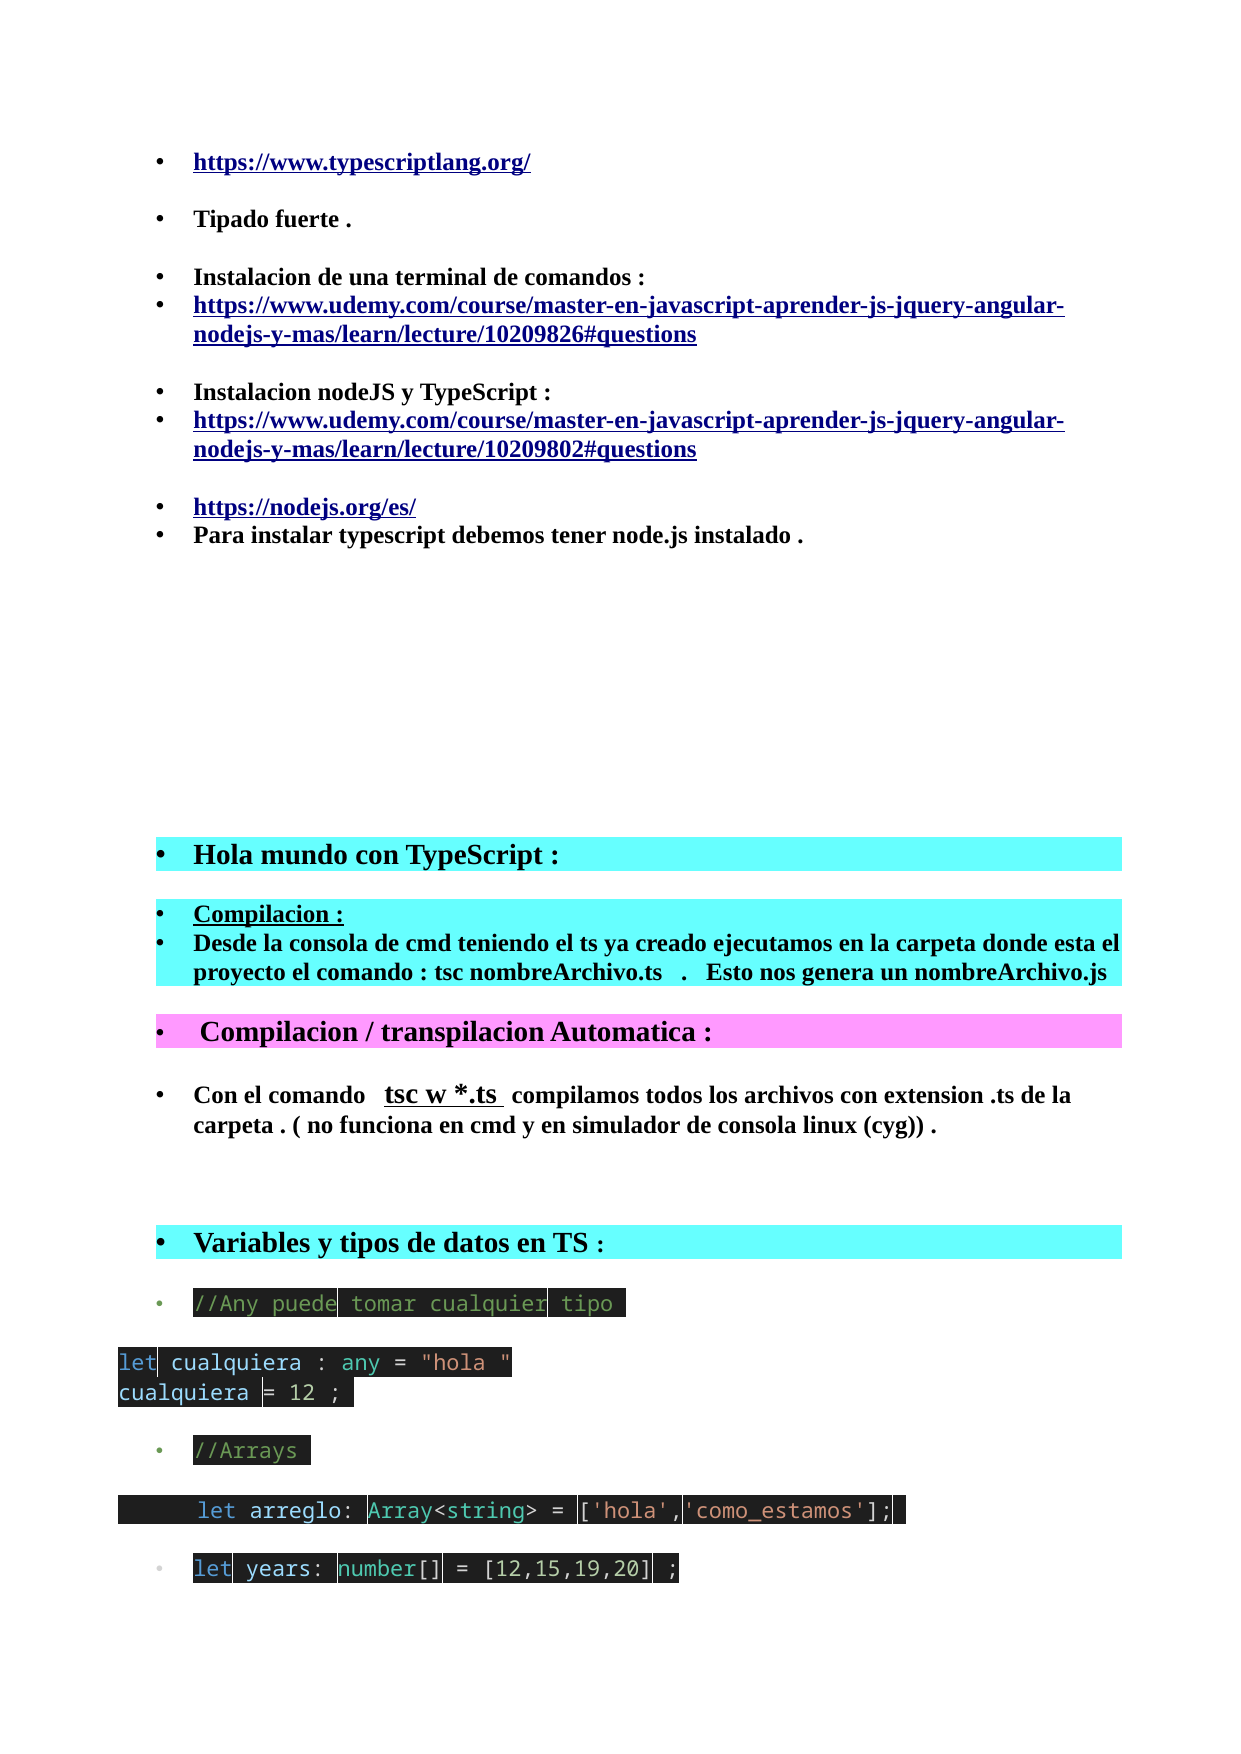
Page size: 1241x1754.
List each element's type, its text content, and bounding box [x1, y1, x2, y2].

list //Arrays [156, 1435, 1122, 1465]
text let arreglo: Array<string> = ['hola','como_estamos']; [118, 1495, 1122, 1524]
list Para instalar typescript debemos tener node.js instalado . [156, 521, 1122, 549]
list https://www.udemy.com/course/master-en-javascript-aprender-js-jquery-angular-nodejs-y-mas/learn/lecture/10209826#questions [156, 291, 1122, 348]
list Tipado fuerte . [156, 204, 1122, 233]
list Instalacion nodeJS y TypeScript : [156, 377, 1122, 406]
list Hola mundo con TypeScript : [156, 837, 1122, 871]
text cualquiera = 12 ; [118, 1377, 1122, 1407]
list Compilacion : [156, 899, 1122, 928]
list Compilacion / transpilacion Automatica : [156, 1014, 1122, 1048]
list let years: number[] = [12,15,19,20] ; [156, 1553, 1122, 1583]
list Variables y tipos de datos en TS : [156, 1225, 1122, 1259]
list Instalacion de una terminal de comandos : [156, 262, 1122, 291]
list https://www.typescriptlang.org/ [156, 147, 1122, 176]
list https://nodejs.org/es/ [156, 492, 1122, 521]
text let cualquiera : any = "hola " [118, 1347, 1122, 1377]
list Con el comando tsc w *.ts compilamos todos los archivos con extension .ts de la carpeta . ( no funciona en cmd y en simulador de consola linux (cyg)) . [156, 1077, 1122, 1139]
list https://www.udemy.com/course/master-en-javascript-aprender-js-jquery-angular-nodejs-y-mas/learn/lecture/10209802#questions [156, 406, 1122, 463]
list Desde la consola de cmd teniendo el ts ya creado ejecutamos en la carpeta donde esta el proyecto el comando : tsc nombreArchivo.ts . Esto nos genera un nombreArchivo.js [156, 928, 1122, 986]
list //Any puede tomar cualquier tipo [156, 1287, 1122, 1317]
